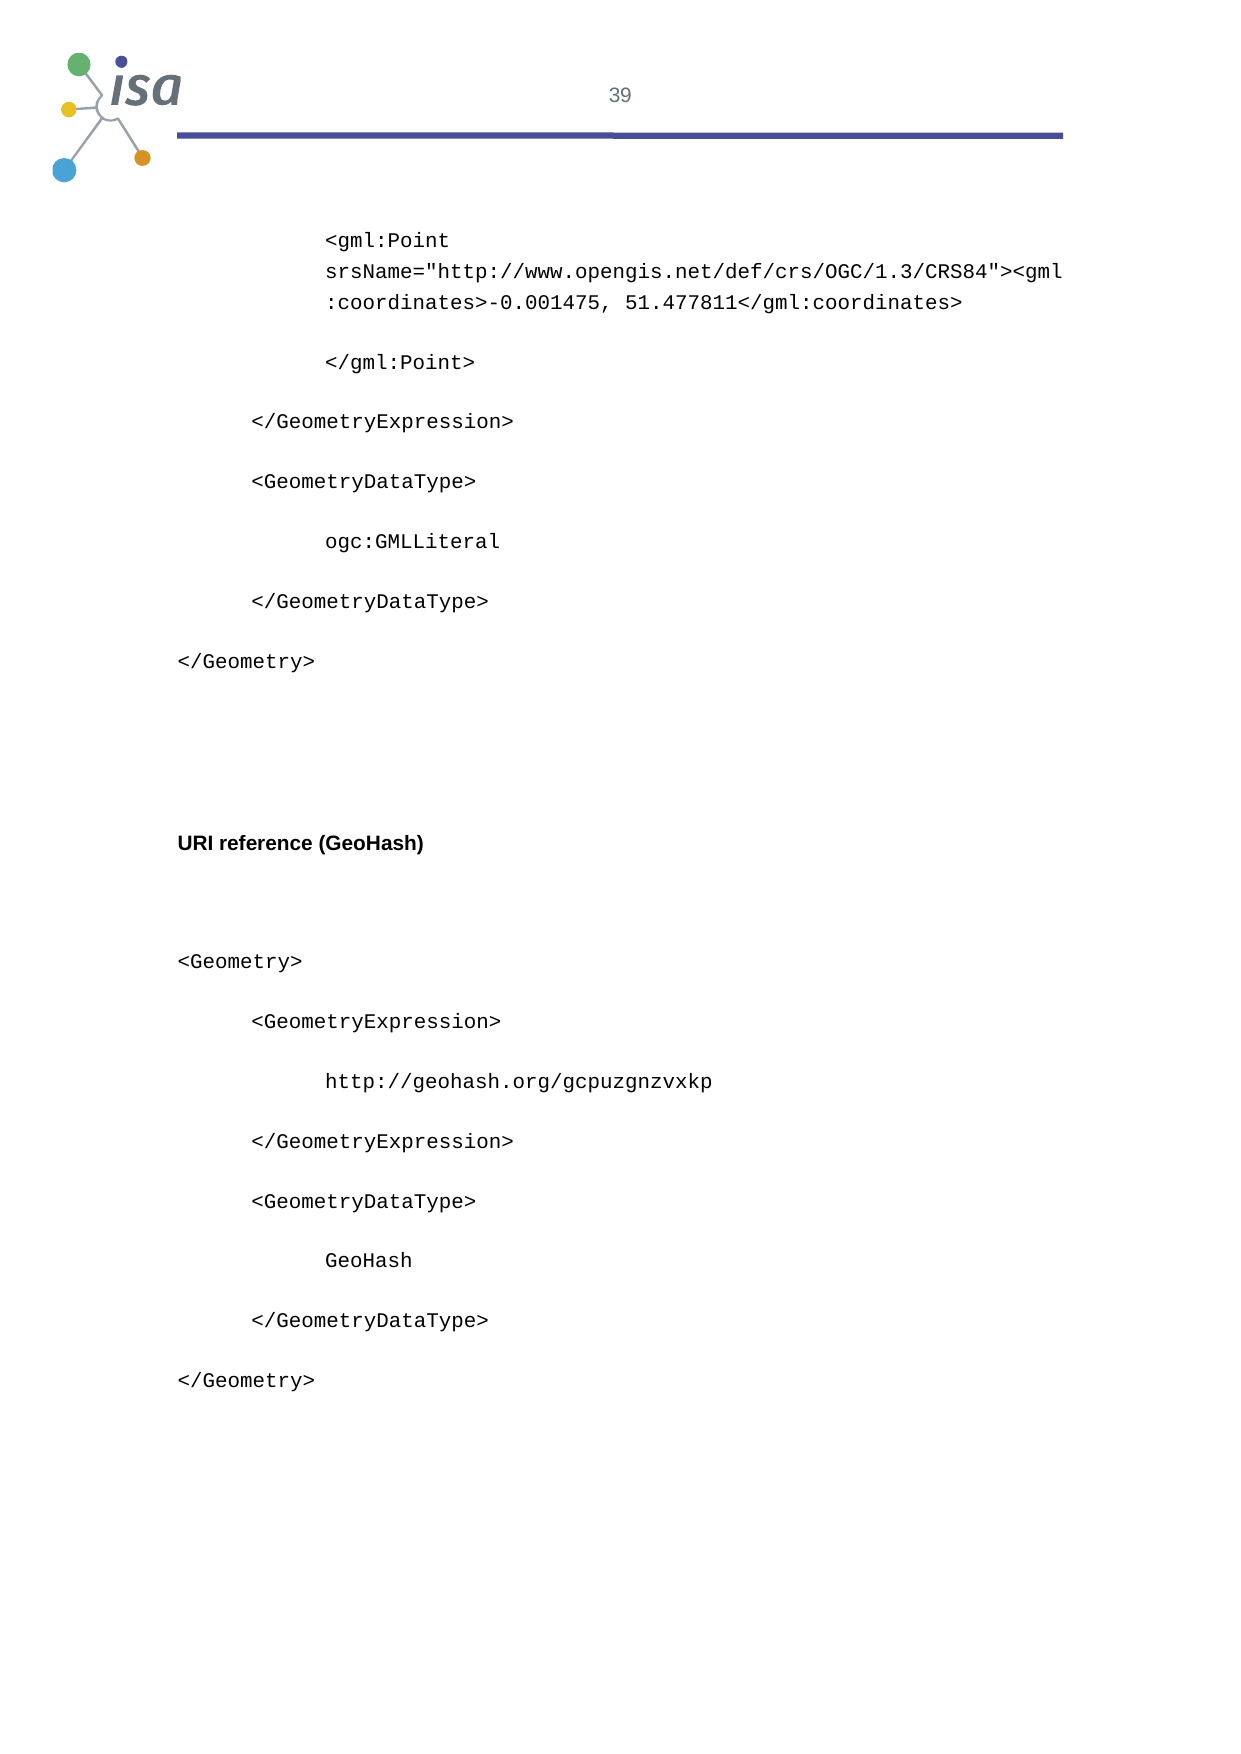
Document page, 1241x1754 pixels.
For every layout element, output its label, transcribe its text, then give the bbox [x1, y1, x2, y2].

text </GeometryDataType> [177, 1310, 1063, 1334]
text </Geometry> [177, 651, 1063, 675]
text <GeometryExpression> [177, 1011, 1063, 1034]
text GeoHash [177, 1251, 1063, 1274]
text </gml:Point> [325, 352, 1063, 375]
text http://geohash.org/gcpuzgnzvxkp [251, 1071, 1063, 1094]
text </GeometryExpression> [177, 412, 1063, 435]
text URI reference (GeoHash) [177, 831, 1063, 855]
text </GeometryDataType> [177, 591, 1063, 615]
text ogc:GMLLiteral [177, 531, 1063, 555]
text <GeometryDataType> [177, 471, 1063, 495]
text <Geometry> [177, 951, 1063, 975]
text </Geometry> [177, 1370, 1063, 1394]
text </GeometryExpression> [177, 1131, 1063, 1154]
text <gml:Point srsName="http://www.opengis.net/def/crs/OGC/1.3/CRS84"><gml:coordinates>-0.001475, 51.477811</gml:coordinates> [325, 230, 1063, 315]
text <GeometryDataType> [177, 1191, 1063, 1214]
